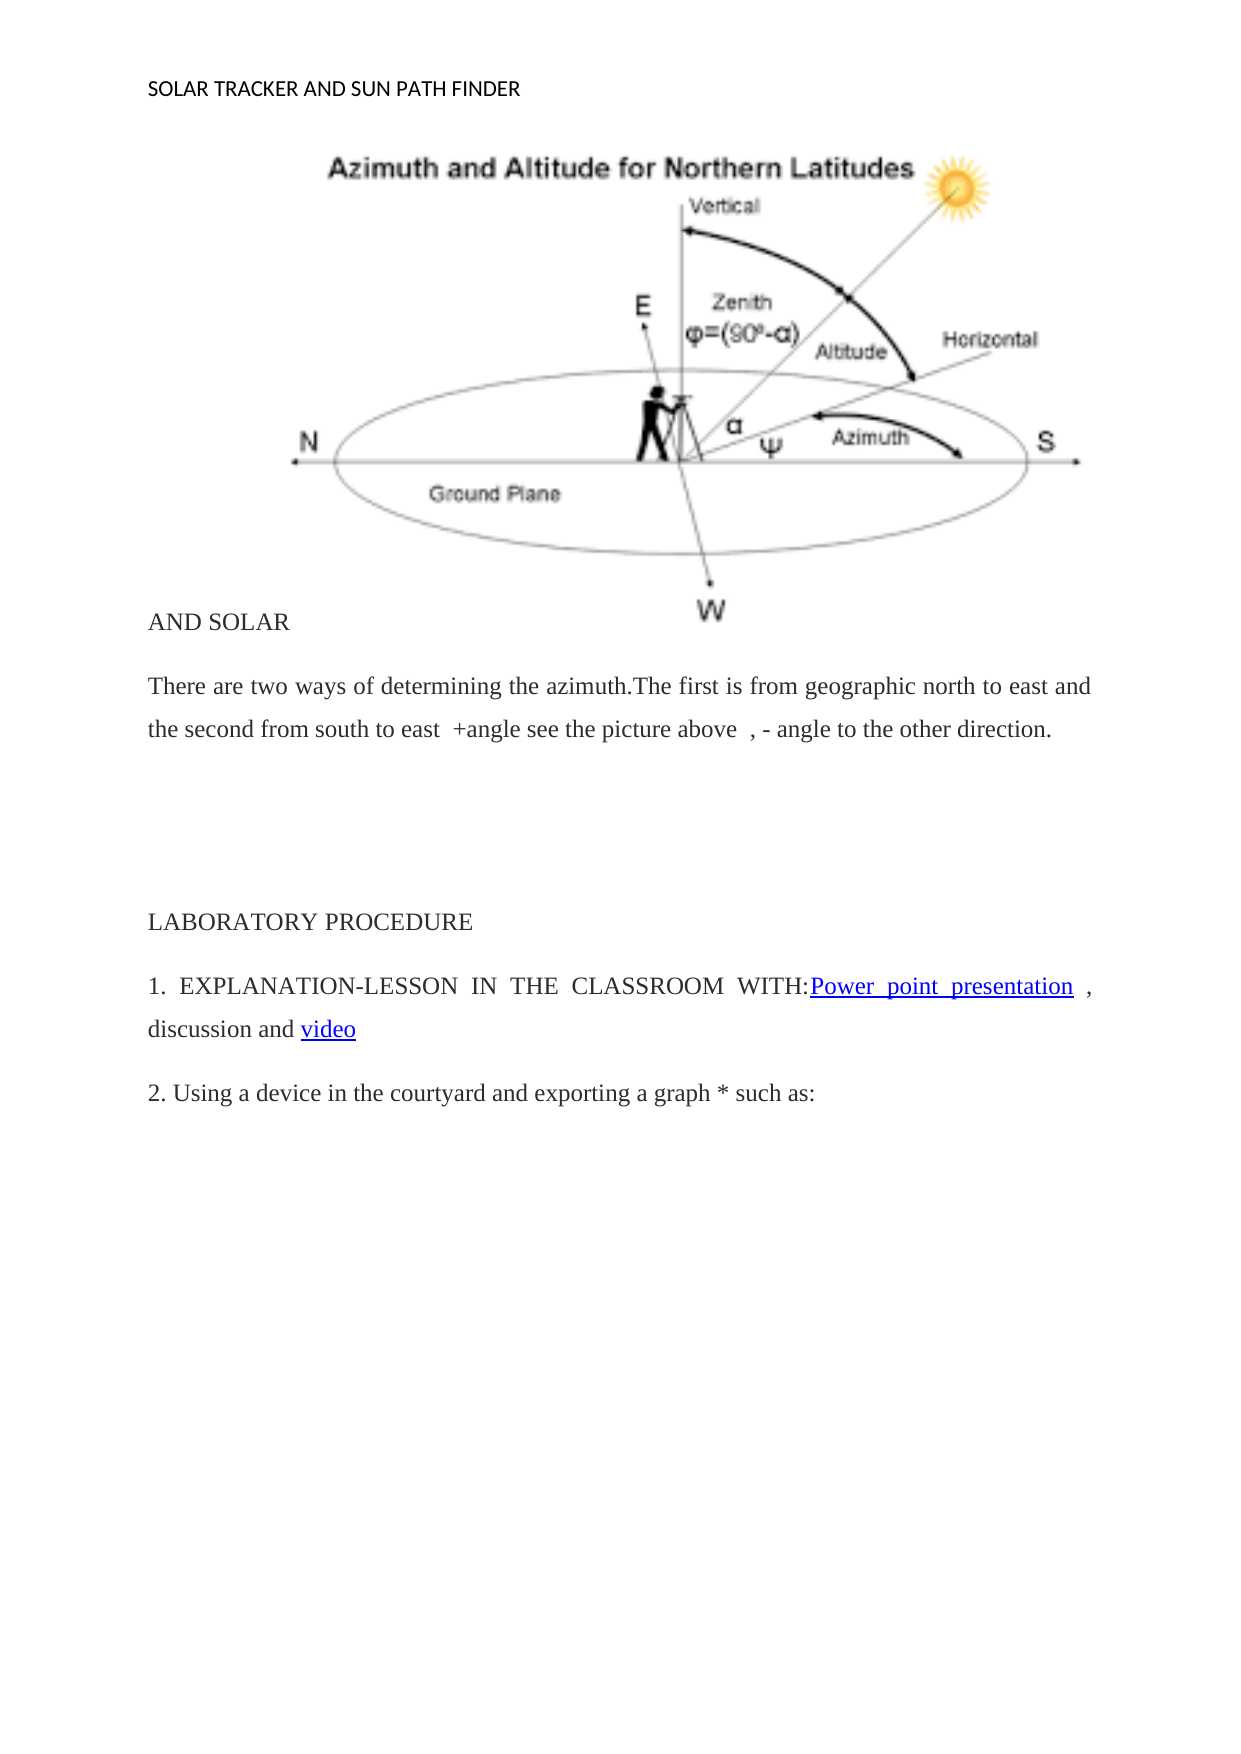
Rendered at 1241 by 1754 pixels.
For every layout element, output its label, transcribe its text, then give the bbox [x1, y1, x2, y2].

text 2. Using a device in the courtyard and exporting a graph * such as: [148, 1078, 1092, 1107]
text 1. EXPLANATION-LESSON IN THE CLASSROOM WITH:Power point presentation , discussion and video [148, 971, 1092, 1043]
text LABORATORY PROCEDURE [148, 907, 1092, 936]
picture [290, 147, 1084, 631]
text There are two ways of determining the azimuth.The first is from geographic north to east and the second from south to east +angle see the picture above , - angle to the other direction. [148, 671, 1092, 743]
text AND SOLAR [148, 148, 1092, 636]
